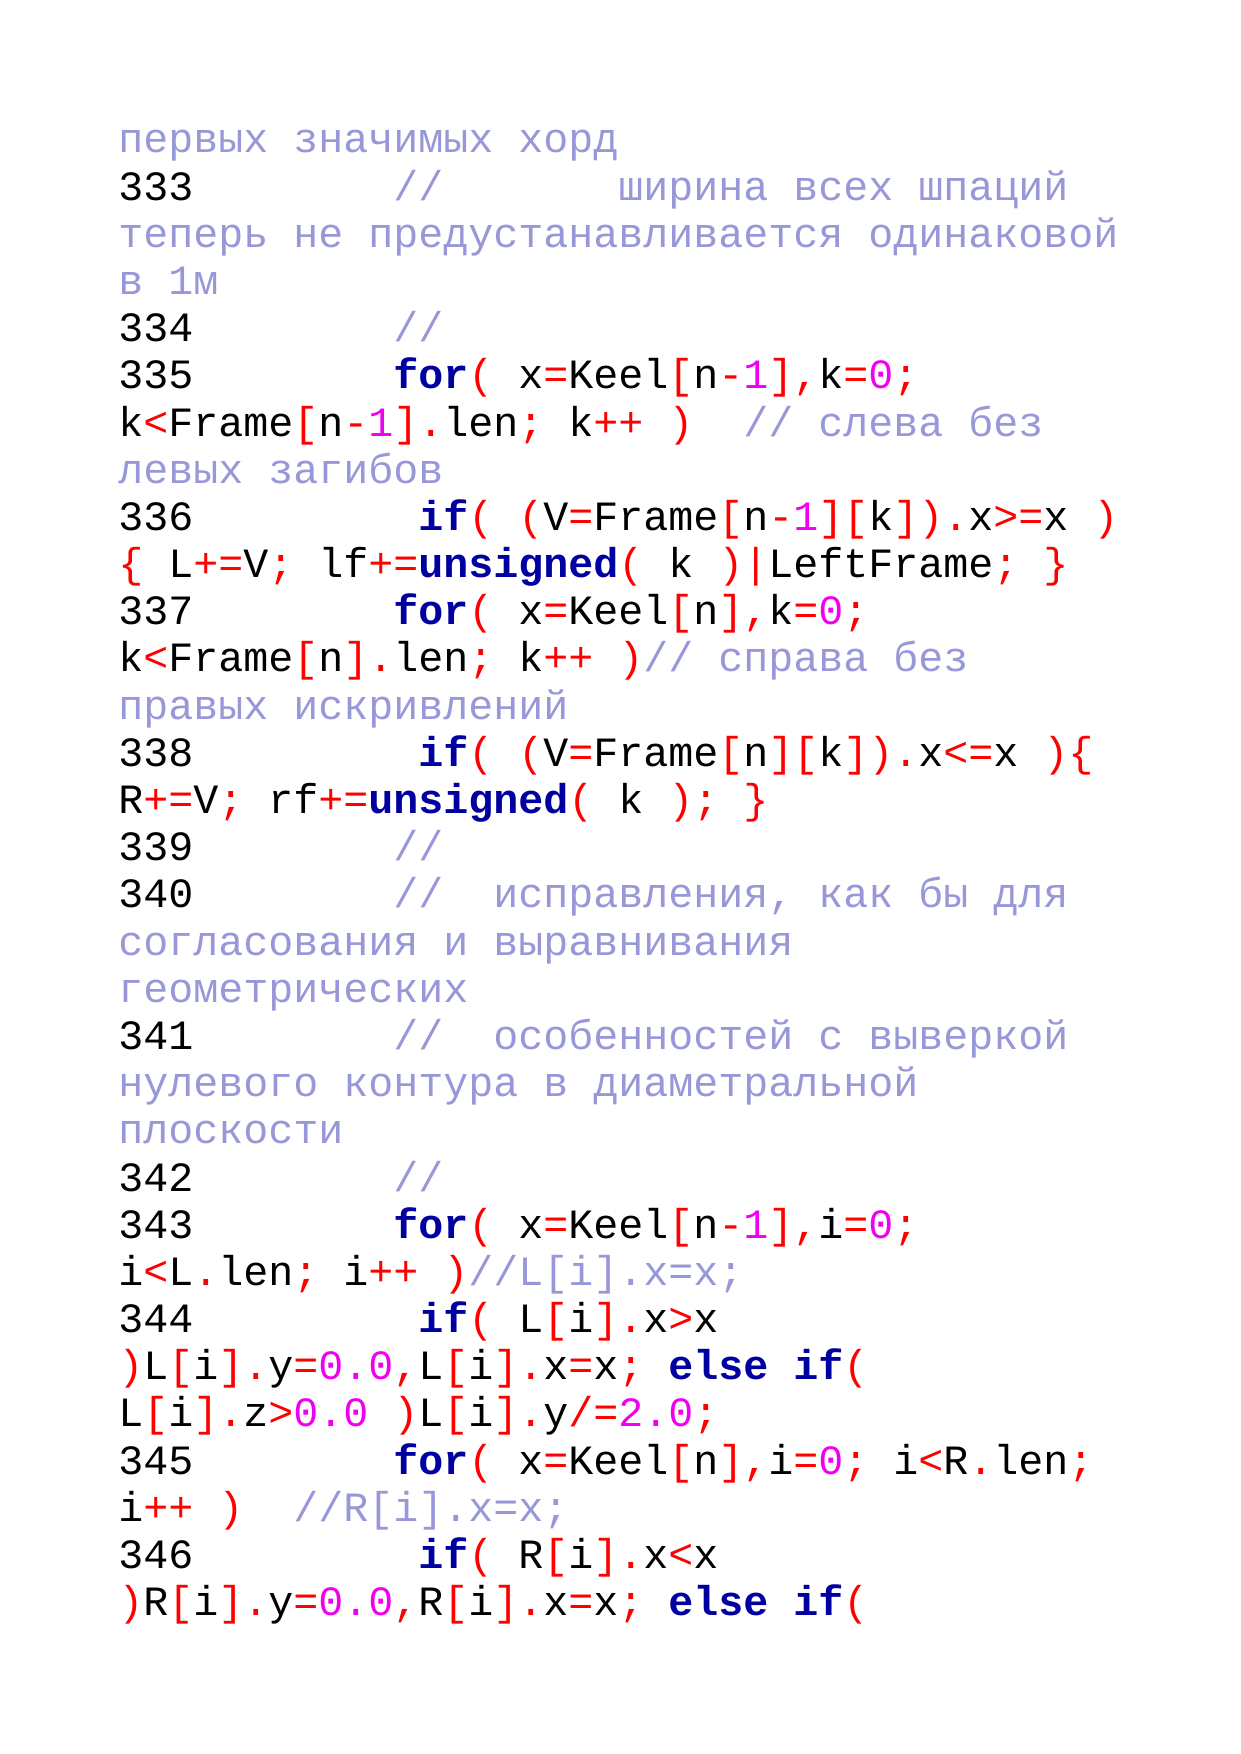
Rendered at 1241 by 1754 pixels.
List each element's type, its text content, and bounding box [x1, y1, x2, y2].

subtitle 338 if( (V=Frame[n][k]).x<=x ){ R+=V; rf+=unsigned( k ); } [118, 732, 618, 826]
subtitle 336 if( (V=Frame[n-1][k]).x>=x ){ L+=V; lf+=unsigned( k )|LeftFrame; } [893, 496, 968, 543]
subtitle 340 // исправления, как бы для согласования и выравнивания геометрических [118, 873, 1122, 1015]
subtitle 335 for( x=Keel[n-1],k=0; k<Frame[n-1].len; k++ ) // слева без левых загибов [118, 354, 1122, 496]
subtitle 337 for( x=Keel[n],k=0; k<Frame[n].len; k++ )// справа без правых искривлений [118, 590, 1122, 732]
subtitle 333 // ширина всех шпаций теперь не предустанавливается одинаковой в 1м [118, 165, 1122, 307]
subtitle 342 // [118, 1156, 1122, 1203]
subtitle 339 // [118, 826, 1122, 873]
subtitle 346 if( R[i].x<x )R[i].y=0.0,R[i].x=x; else if( R[i].z>0.0 )R[i].y/=2.0; [118, 1534, 1122, 1628]
subtitle 336 if( (V=Frame[n-1][k]).x>=x ){ L+=V; lf+=unsigned( k )|LeftFrame; } [993, 496, 1122, 590]
subtitle 343 for( x=Keel[n-1],i=0; i<L.len; i++ )//L[i].x=x; [118, 1203, 1122, 1298]
subtitle первых значимых хорд [118, 118, 1122, 165]
subtitle 341 // особенностей с выверкой нулевого контура в диаметральной плоскости [118, 1015, 1122, 1156]
subtitle 345 for( x=Keel[n],i=0; i<R.len; i++ ) //R[i].x=x; [118, 1439, 1122, 1534]
subtitle 344 if( L[i].x>x )L[i].y=0.0,L[i].x=x; else if( L[i].z>0.0 )L[i].y/=2.0; [118, 1298, 1122, 1439]
subtitle 338 if( (V=Frame[n][k]).x<=x ){ R+=V; rf+=unsigned( k ); } [668, 732, 1122, 826]
subtitle 336 if( (V=Frame[n-1][k]).x>=x ){ L+=V; lf+=unsigned( k )|LeftFrame; } [118, 496, 668, 590]
subtitle 336 if( (V=Frame[n-1][k]).x>=x ){ L+=V; lf+=unsigned( k )|LeftFrame; } [718, 496, 868, 590]
subtitle 334 // [118, 307, 1122, 354]
